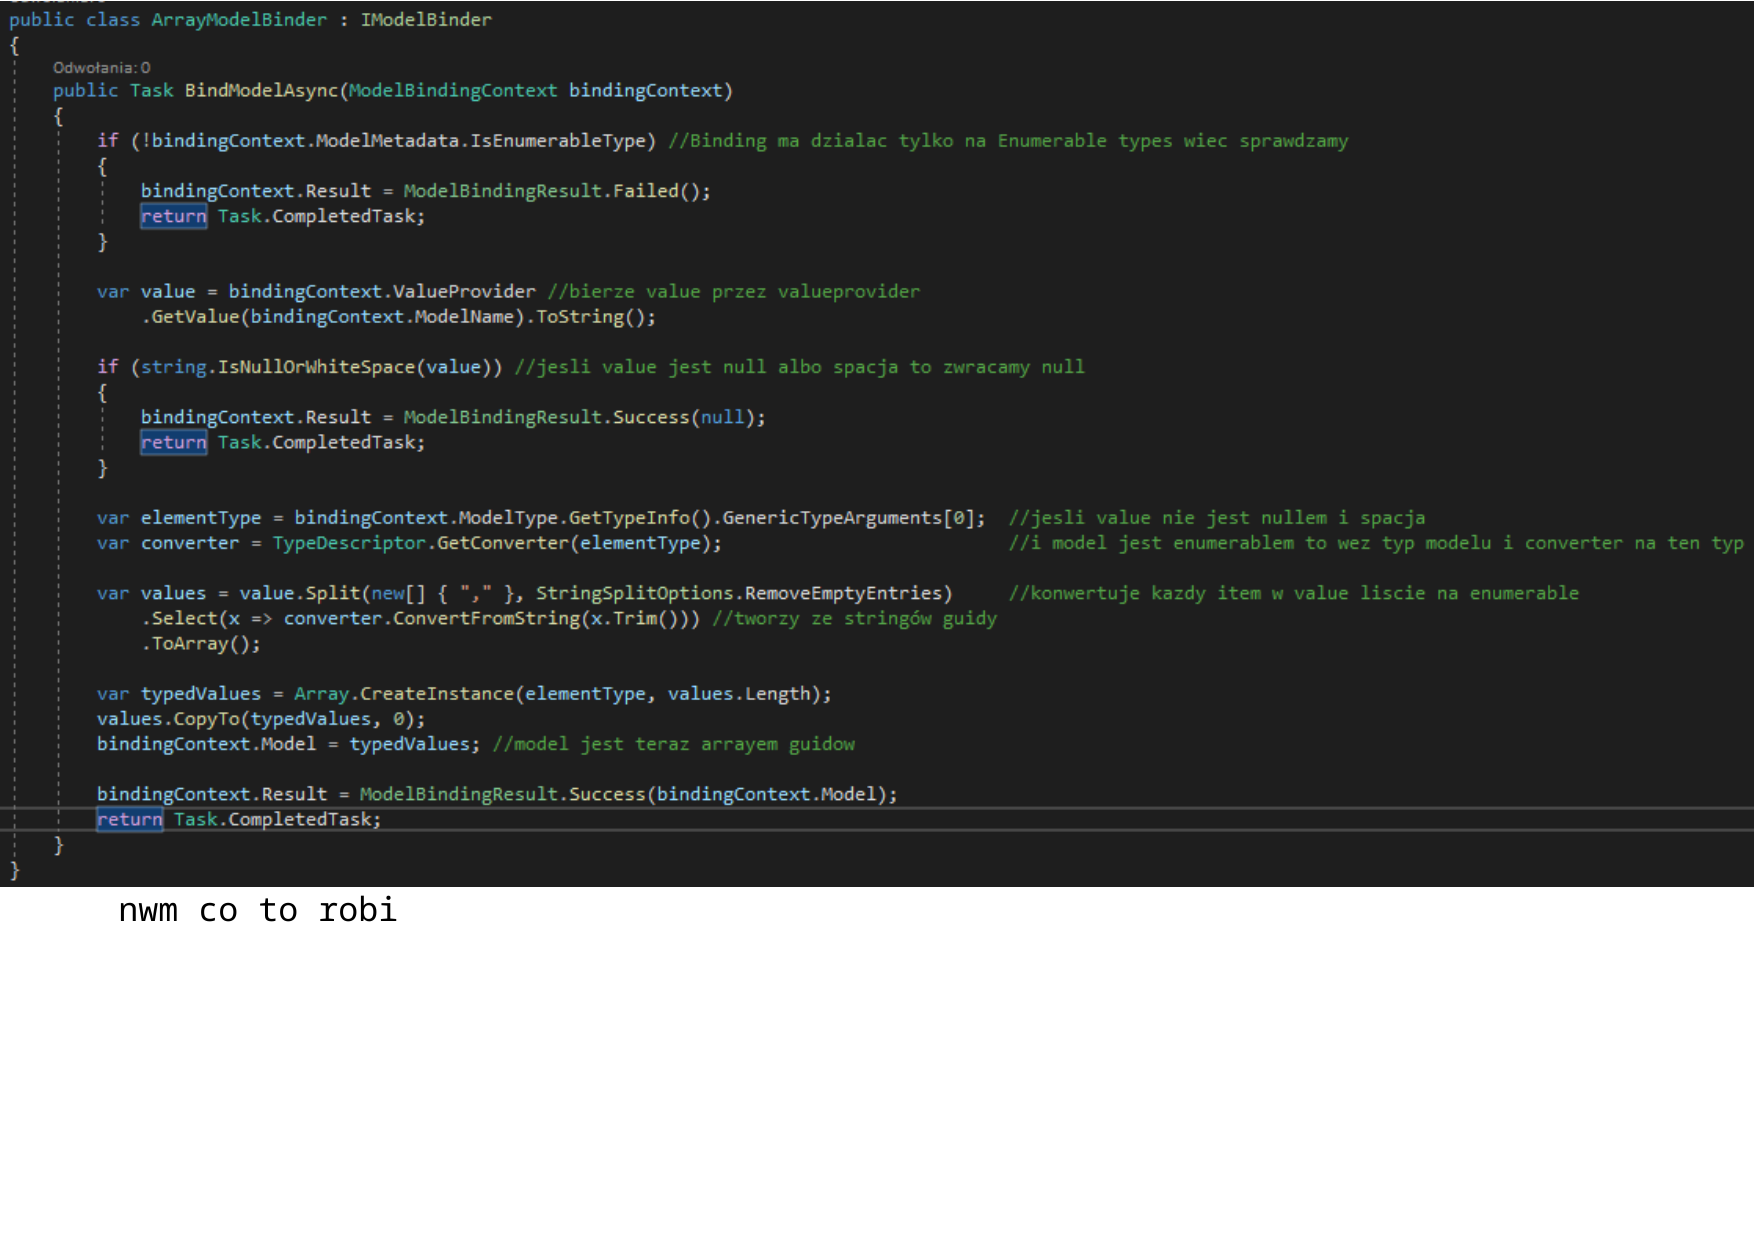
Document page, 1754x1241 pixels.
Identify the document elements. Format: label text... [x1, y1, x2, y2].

picture [0, 1, 1754, 887]
text nwm co to robi [118, 887, 1636, 932]
